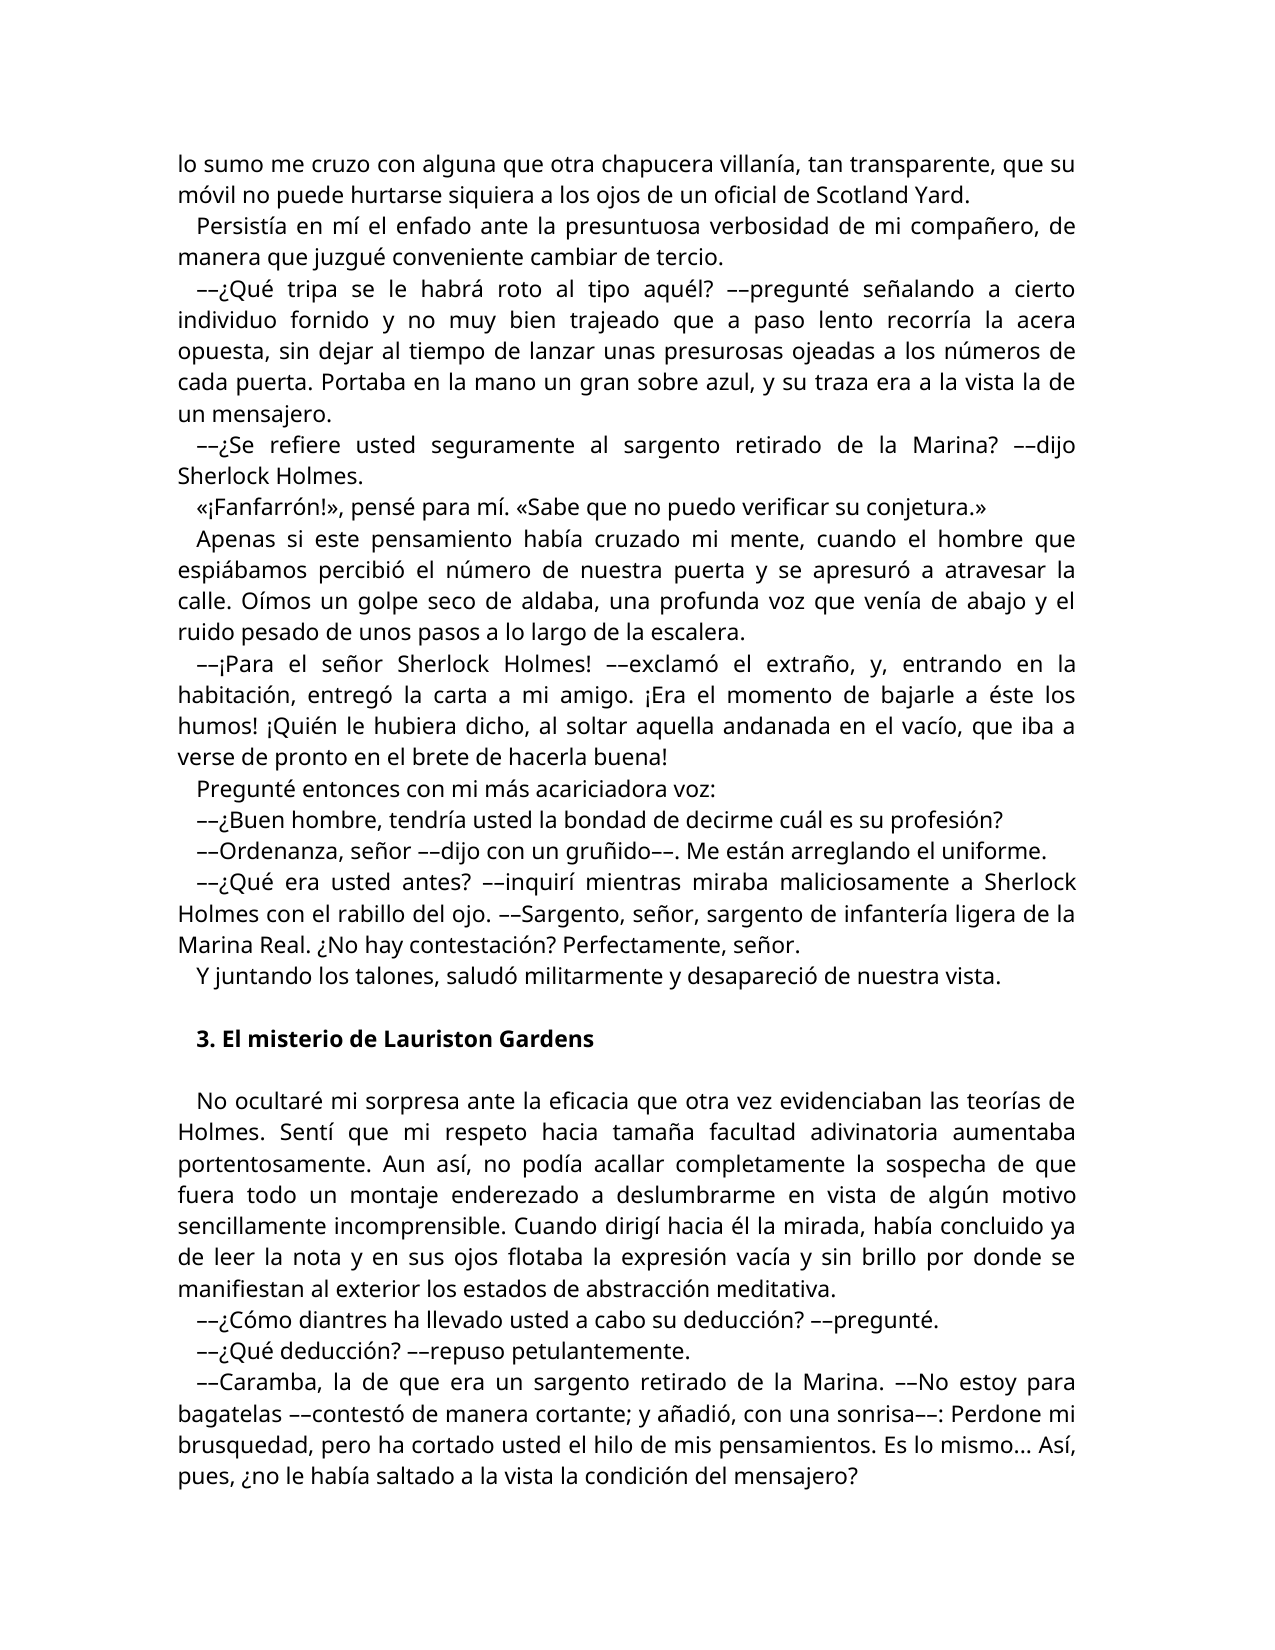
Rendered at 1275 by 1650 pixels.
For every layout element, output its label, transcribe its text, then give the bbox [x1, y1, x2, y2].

subtitle lo sumo me cruzo con alguna que otra chapucera villanía, tan transparente, que su móvil no puede hurtarse siquiera a los ojos de un oficial de Scotland Yard. [177, 148, 1077, 210]
subtitle ––¿Qué tripa se le habrá roto al tipo aquél? ––pregunté señalando a cierto individuo fornido y no muy bien trajeado que a paso lento recorría la acera opuesta, sin dejar al tiempo de lanzar unas presurosas ojeadas a los números de cada puerta. Portaba en la mano un gran sobre azul, y su traza era a la vista la de un mensajero. [177, 273, 1077, 429]
subtitle Pregunté entonces con mi más acariciadora voz: [177, 773, 1077, 804]
subtitle ––¿Buen hombre, tendría usted la bondad de decirme cuál es su profesión? [177, 804, 1077, 835]
subtitle ––¡Para el señor Sherlock Holmes! ––exclamó el extraño, y, entrando en la habitación, entregó la carta a mi amigo. ¡Era el momento de bajarle a éste los humos! ¡Quién le hubiera dicho, al soltar aquella andanada en el vacío, que iba a verse de pronto en el brete de hacerla buena! [177, 648, 1077, 773]
subtitle ––¿Se refiere usted seguramente al sargento retirado de la Marina? ––dijo Sherlock Holmes. [177, 429, 1077, 491]
subtitle ––¿Cómo diantres ha llevado usted a cabo su deducción? ––pregunté. [177, 1304, 1077, 1335]
subtitle Apenas si este pensamiento había cruzado mi mente, cuando el hombre que espiábamos percibió el número de nuestra puerta y se apresuró a atravesar la calle. Oímos un golpe seco de aldaba, una profunda voz que venía de abajo y el ruido pesado de unos pasos a lo largo de la escalera. [177, 523, 1077, 648]
subtitle ––Caramba, la de que era un sargento retirado de la Marina. ––No estoy para bagatelas ––contestó de manera cortante; y añadió, con una sonrisa––: Perdone mi brusquedad, pero ha cortado usted el hilo de mis pensamientos. Es lo mismo... Así, pues, ¿no le había saltado a la vista la condición del mensajero? [177, 1366, 1077, 1491]
subtitle Persistía en mí el enfado ante la presuntuosa verbosidad de mi compañero, de manera que juzgué conveniente cambiar de tercio. [177, 210, 1077, 273]
subtitle Y juntando los talones, saludó militarmente y desapareció de nuestra vista. [177, 960, 1077, 991]
subtitle ––¿Qué deducción? ––repuso petulantemente. [177, 1335, 1077, 1366]
subtitle ––¿Qué era usted antes? ––inquirí mientras miraba maliciosamente a Sherlock Holmes con el rabillo del ojo. ––Sargento, señor, sargento de infantería ligera de la Marina Real. ¿No hay contestación? Perfectamente, señor. [177, 866, 1077, 960]
subtitle «¡Fanfarrón!», pensé para mí. «Sabe que no puedo verificar su conjetura.» [177, 491, 1077, 523]
subtitle 3. El misterio de Lauriston Gardens [177, 1023, 1077, 1054]
subtitle ––Ordenanza, señor ––dijo con un gruñido––. Me están arreglando el uniforme. [177, 835, 1077, 866]
subtitle No ocultaré mi sorpresa ante la eficacia que otra vez evidenciaban las teorías de Holmes. Sentí que mi respeto hacia tamaña facultad adivinatoria aumentaba portentosamente. Aun así, no podía acallar completamente la sospecha de que fuera todo un montaje enderezado a deslumbrarme en vista de algún motivo sencillamente incomprensible. Cuando dirigí hacia él la mirada, había concluido ya de leer la nota y en sus ojos flotaba la expresión vacía y sin brillo por donde se manifiestan al exterior los estados de abstracción meditativa. [177, 1085, 1077, 1304]
